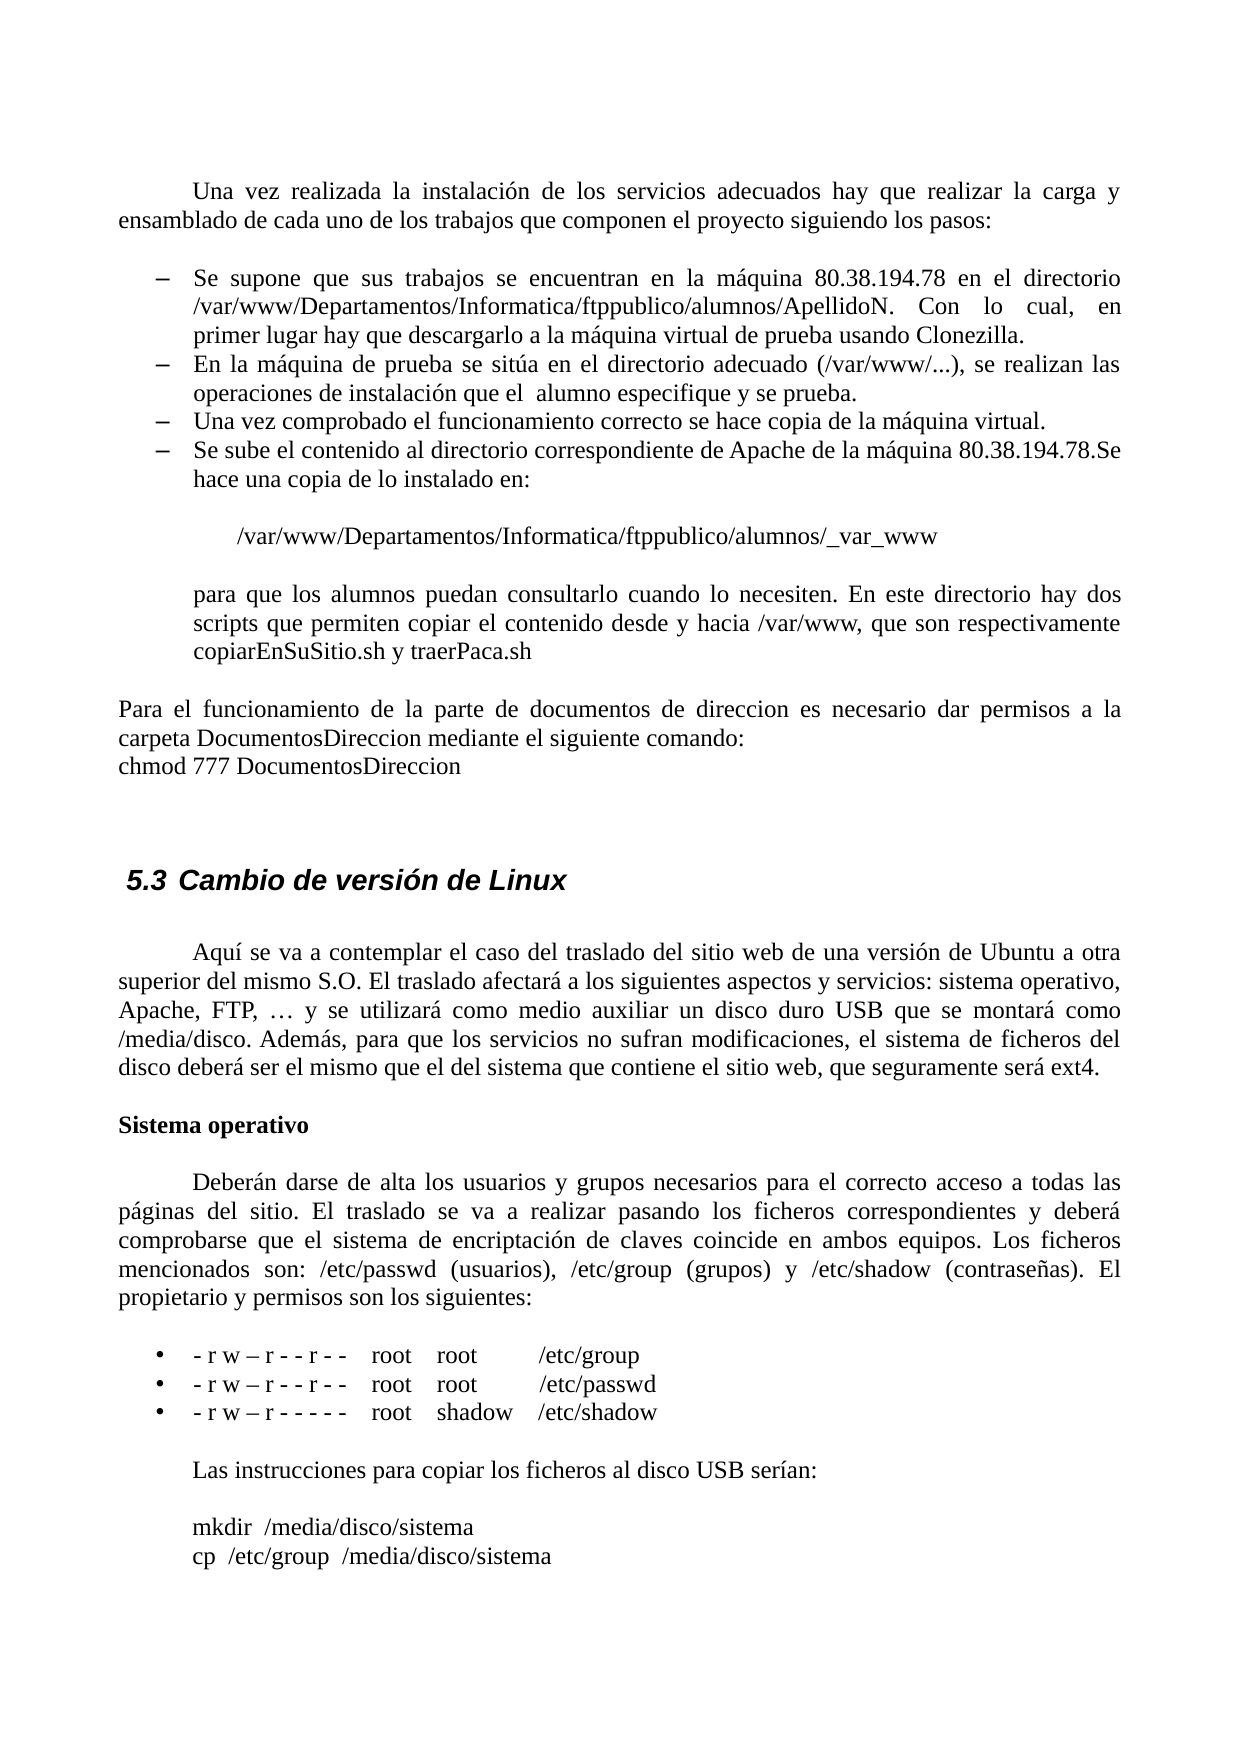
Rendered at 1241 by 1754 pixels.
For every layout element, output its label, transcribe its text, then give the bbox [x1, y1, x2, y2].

text mkdir /media/disco/sistema [118, 1512, 1122, 1541]
text Una vez realizada la instalación de los servicios adecuados hay que realizar la carga y ensamblado de cada uno de los trabajos que componen el proyecto siguiendo los pasos: [118, 176, 1122, 234]
list En la máquina de prueba se sitúa en el directorio adecuado (/var/www/...), se realizan las operaciones de instalación que el alumno especifique y se prueba. [156, 349, 1122, 406]
text Aquí se va a contemplar el caso del traslado del sitio web de una versión de Ubuntu a otra superior del mismo S.O. El traslado afectará a los siguientes aspectos y servicios: sistema operativo, Apache, FTP, … y se utilizará como medio auxiliar un disco duro USB que se montará como /media/disco. Además, para que los servicios no sufran modificaciones, el sistema de ficheros del disco deberá ser el mismo que el del sistema que contiene el sitio web, que seguramente será ext4. [118, 937, 1122, 1081]
text chmod 777 DocumentosDireccion [118, 751, 1122, 780]
text Las instrucciones para copiar los ficheros al disco USB serían: [118, 1455, 1122, 1484]
list Una vez comprobado el funcionamiento correcto se hace copia de la máquina virtual. [156, 406, 1122, 435]
list Se sube el contenido al directorio correspondiente de Apache de la máquina 80.38.194.78.Se hace una copia de lo instalado en: [156, 435, 1122, 493]
list - r w – r - - - - - root shadow /etc/shadow [156, 1397, 1122, 1426]
list - r w – r - - r - - root root /etc/passwd [156, 1369, 1122, 1397]
text Sistema operativo [118, 1110, 1122, 1139]
text cp /etc/group /media/disco/sistema [118, 1541, 1122, 1570]
list - r w – r - - r - - root root /etc/group [156, 1340, 1122, 1369]
list Se supone que sus trabajos se encuentran en la máquina 80.38.194.78 en el directorio /var/www/Departamentos/Informatica/ftppublico/alumnos/ApellidoN. Con lo cual, en primer lugar hay que descargarlo a la máquina virtual de prueba usando Clonezilla. [156, 263, 1122, 349]
text Deberán darse de alta los usuarios y grupos necesarios para el correcto acceso a todas las páginas del sitio. El traslado se va a realizar pasando los ficheros correspondientes y deberá comprobarse que el sistema de encriptación de claves coincide en ambos equipos. Los ficheros mencionados son: /etc/passwd (usuarios), /etc/group (grupos) y /etc/shadow (contraseñas). El propietario y permisos son los siguientes: [118, 1167, 1122, 1311]
list /var/www/Departamentos/Informatica/ftppublico/alumnos/_var_www [193, 521, 1122, 550]
list para que los alumnos puedan consultarlo cuando lo necesiten. En este directorio hay dos scripts que permiten copiar el contenido desde y hacia /var/www, que son respectivamente copiarEnSuSitio.sh y traerPaca.sh [156, 579, 1122, 665]
subtitle Cambio de versión de Linux [118, 863, 1122, 896]
text Para el funcionamiento de la parte de documentos de direccion es necesario dar permisos a la carpeta DocumentosDireccion mediante el siguiente comando: [118, 694, 1122, 751]
